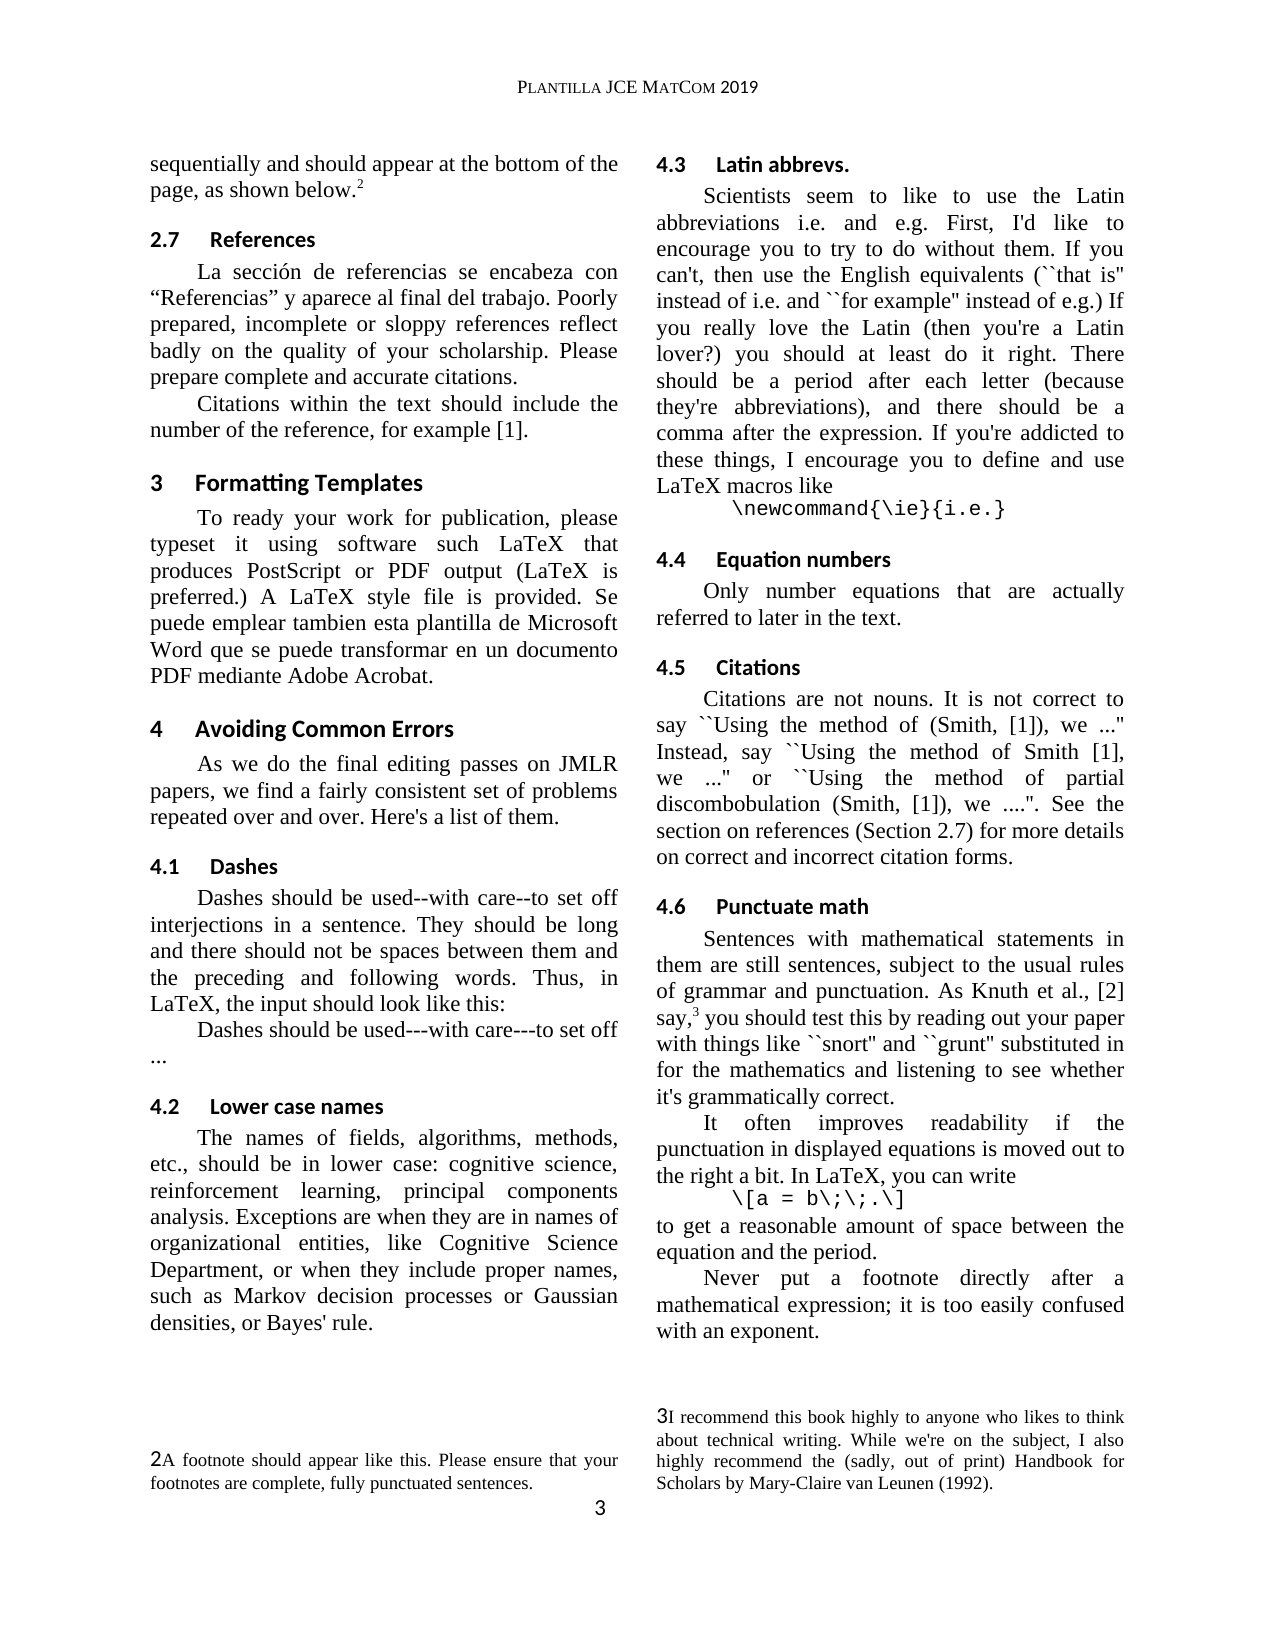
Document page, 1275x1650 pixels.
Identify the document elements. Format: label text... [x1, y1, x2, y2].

subtitle Equation numbers [656, 545, 1125, 573]
subtitle Punctuate math [656, 892, 1125, 920]
subtitle Lower case names [150, 1092, 619, 1120]
text A footnote should appear like this. Please ensure that your footnotes are complete, fully punctuated sentences. [150, 1444, 619, 1493]
text \[a = b\;\;.\] [731, 1188, 1125, 1212]
text Citations within the text should include the number of the reference, for example [1]. [150, 389, 619, 442]
text Scientists seem to like to use the Latin abbreviations i.e. and e.g. First, I'd like to encourage you to try to do without them. If you can't, then use the English equivalents (``that is'' instead of i.e. and ``for example'' instead of e.g.) If you really love the Latin (then you're a Latin lover?) you should at least do it right. There should be a period after each letter (because they're abbreviations), and there should be a comma after the expression. If you're addicted to these things, I encourage you to define and use LaTeX macros like [656, 182, 1125, 498]
text Sentences with mathematical statements in them are still sentences, subject to the usual rules of grammar and punctuation. As Knuth et al., [2] say, you should test this by reading out your paper with things like ``snort'' and ``grunt'' substituted in for the mathematics and listening to see whether it's grammatically correct. [656, 924, 1125, 1109]
text La sección de referencias se encabeza con “Referencias” y aparece al final del trabajo. Poorly prepared, incomplete or sloppy references reflect badly on the quality of your scholarship. Please prepare complete and accurate citations. [150, 258, 619, 389]
text Only number equations that are actually referred to later in the text. [656, 577, 1125, 630]
subtitle Citations [656, 653, 1125, 681]
subtitle Latin abbrevs. [656, 150, 1125, 178]
text \newcommand{\ie}{i.e.} [731, 498, 1125, 522]
text Dashes should be used--with care--to set off interjections in a sentence. They should be long and there should not be spaces between them and the preceding and following words. Thus, in LaTeX, the input should look like this: [150, 884, 619, 1016]
text I recommend this book highly to anyone who likes to think about technical writing. While we're on the subject, I also highly recommend the (sadly, out of print) Handbook for Scholars by Mary-Claire van Leunen (1992). [656, 1401, 1125, 1493]
text The names of fields, algorithms, methods, etc., should be in lower case: cognitive science, reinforcement learning, principal components analysis. Exceptions are when they are in names of organizational entities, like Cognitive Science Department, or when they include proper names, such as Markov decision processes or Gaussian densities, or Bayes' rule. [150, 1124, 619, 1335]
text Citations are not nouns. It is not correct to say ``Using the method of (Smith, [1]), we ...'' Instead, say ``Using the method of Smith [1], we ...'' or ``Using the method of partial discombobulation (Smith, [1]), we ....''. See the section on references (Section 2.7) for more details on correct and incorrect citation forms. [656, 685, 1125, 869]
subtitle Avoiding Common Errors [150, 713, 619, 744]
text Never put a footnote directly after a mathematical expression; it is too easily confused with an exponent. [656, 1264, 1125, 1343]
subtitle Dashes [150, 852, 619, 880]
text To ready your work for publication, please typeset it using software such LaTeX that produces PostScript or PDF output (LaTeX is preferred.) A LaTeX style file is provided. Se puede emplear tambien esta plantilla de Microsoft Word que se puede transformar en un documento PDF mediante Adobe Acrobat. [150, 504, 619, 688]
text to get a reasonable amount of space between the equation and the period. [656, 1212, 1125, 1264]
text It often improves readability if the punctuation in displayed equations is moved out to the right a bit. In LaTeX, you can write [656, 1109, 1125, 1188]
text As we do the final editing passes on JMLR papers, we find a fairly consistent set of problems repeated over and over. Here's a list of them. [150, 750, 619, 829]
subtitle Formatting Templates [150, 467, 619, 498]
subtitle References [150, 226, 619, 254]
text sequentially and should appear at the bottom of the page, as shown below. [150, 150, 619, 203]
text Dashes should be used---with care---to set off ... [150, 1016, 619, 1069]
